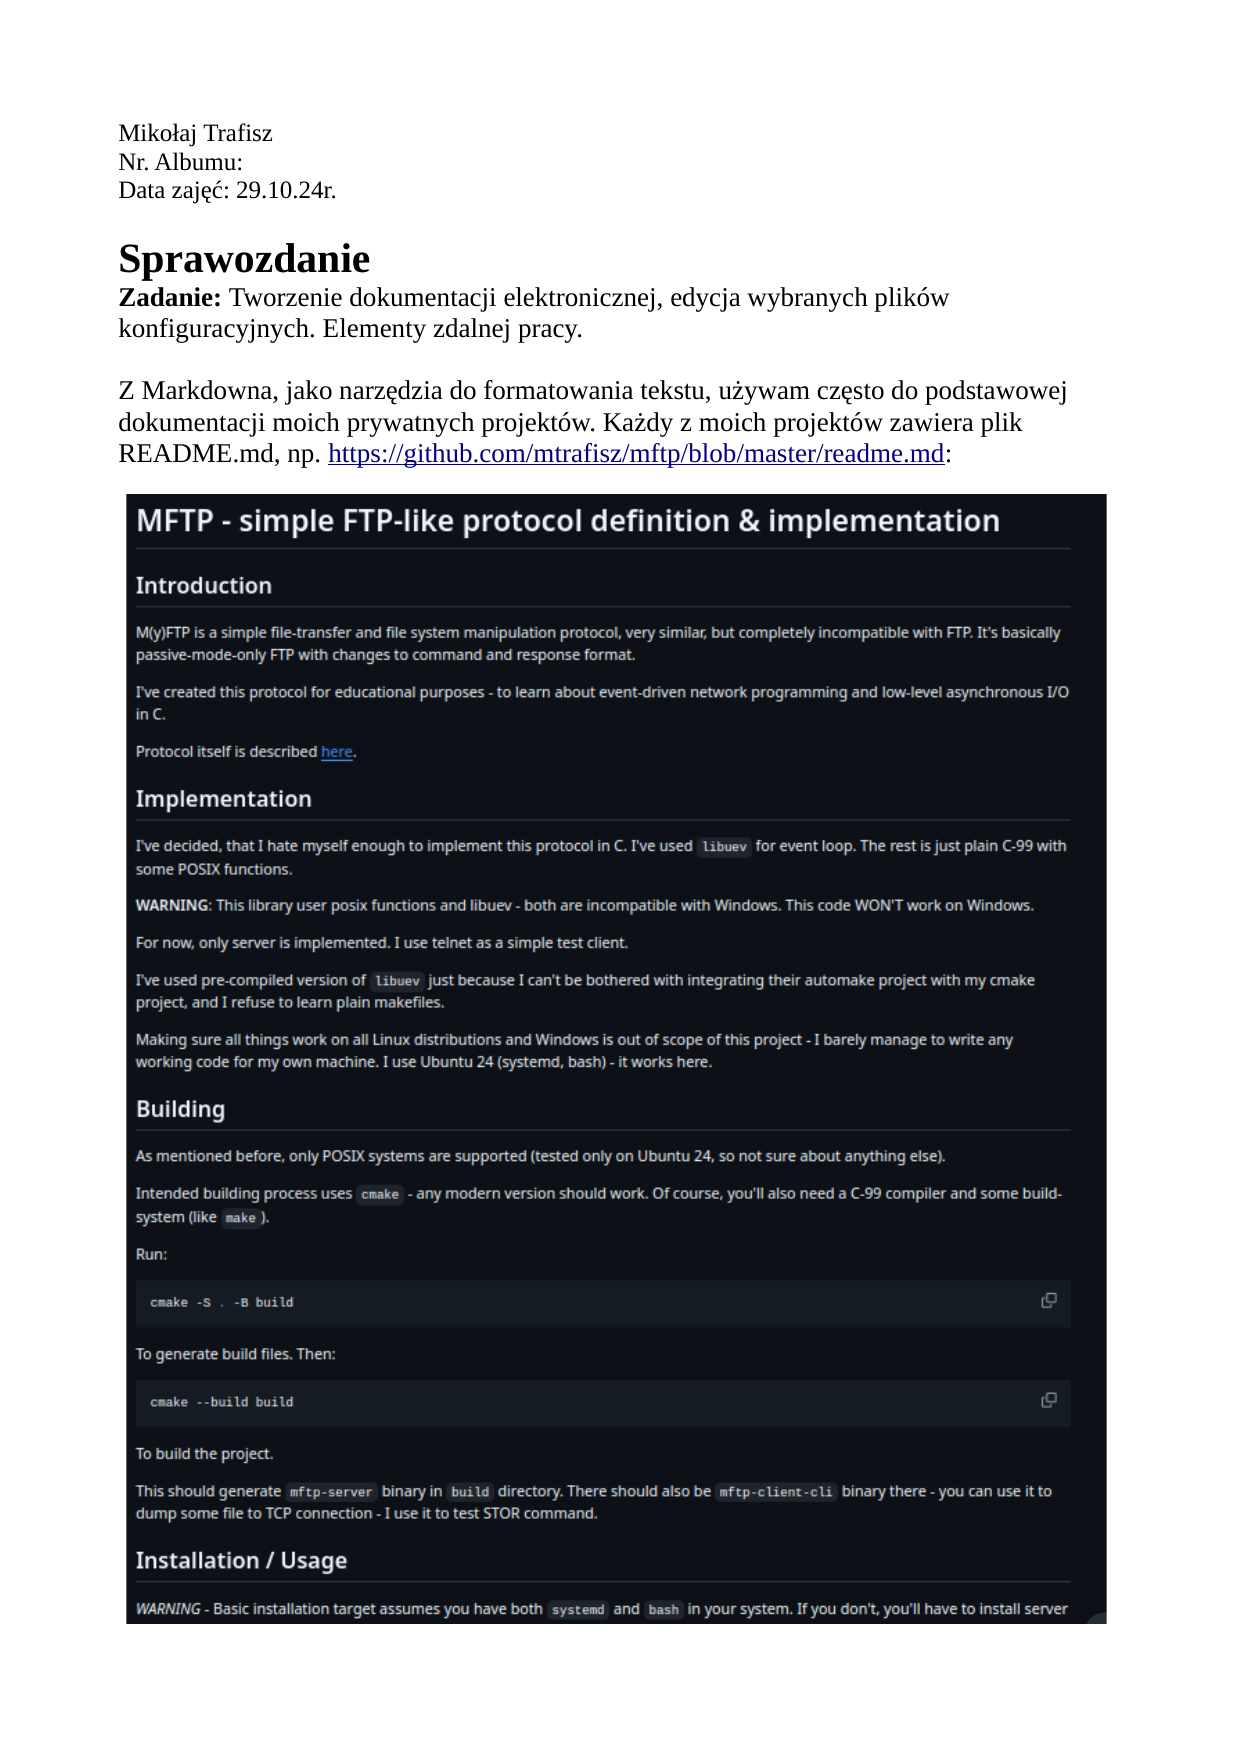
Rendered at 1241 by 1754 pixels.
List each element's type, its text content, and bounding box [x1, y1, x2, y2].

text Mikołaj Trafisz [118, 118, 1122, 147]
text Z Markdowna, jako narzędzia do formatowania tekstu, używam często do podstawowej dokumentacji moich prywatnych projektów. Każdy z moich projektów zawiera plik README.md, np. https://github.com/mtrafisz/mftp/blob/master/readme.md: [118, 374, 1122, 468]
text Zadanie: Tworzenie dokumentacji elektronicznej, edycja wybranych plików konfiguracyjnych. Elementy zdalnej pracy. [118, 281, 1122, 343]
text Data zajęć: 29.10.24r. [118, 176, 1122, 204]
text Sprawozdanie [118, 233, 1122, 281]
picture [126, 494, 1107, 1624]
text Nr. Albumu: [118, 147, 1122, 176]
